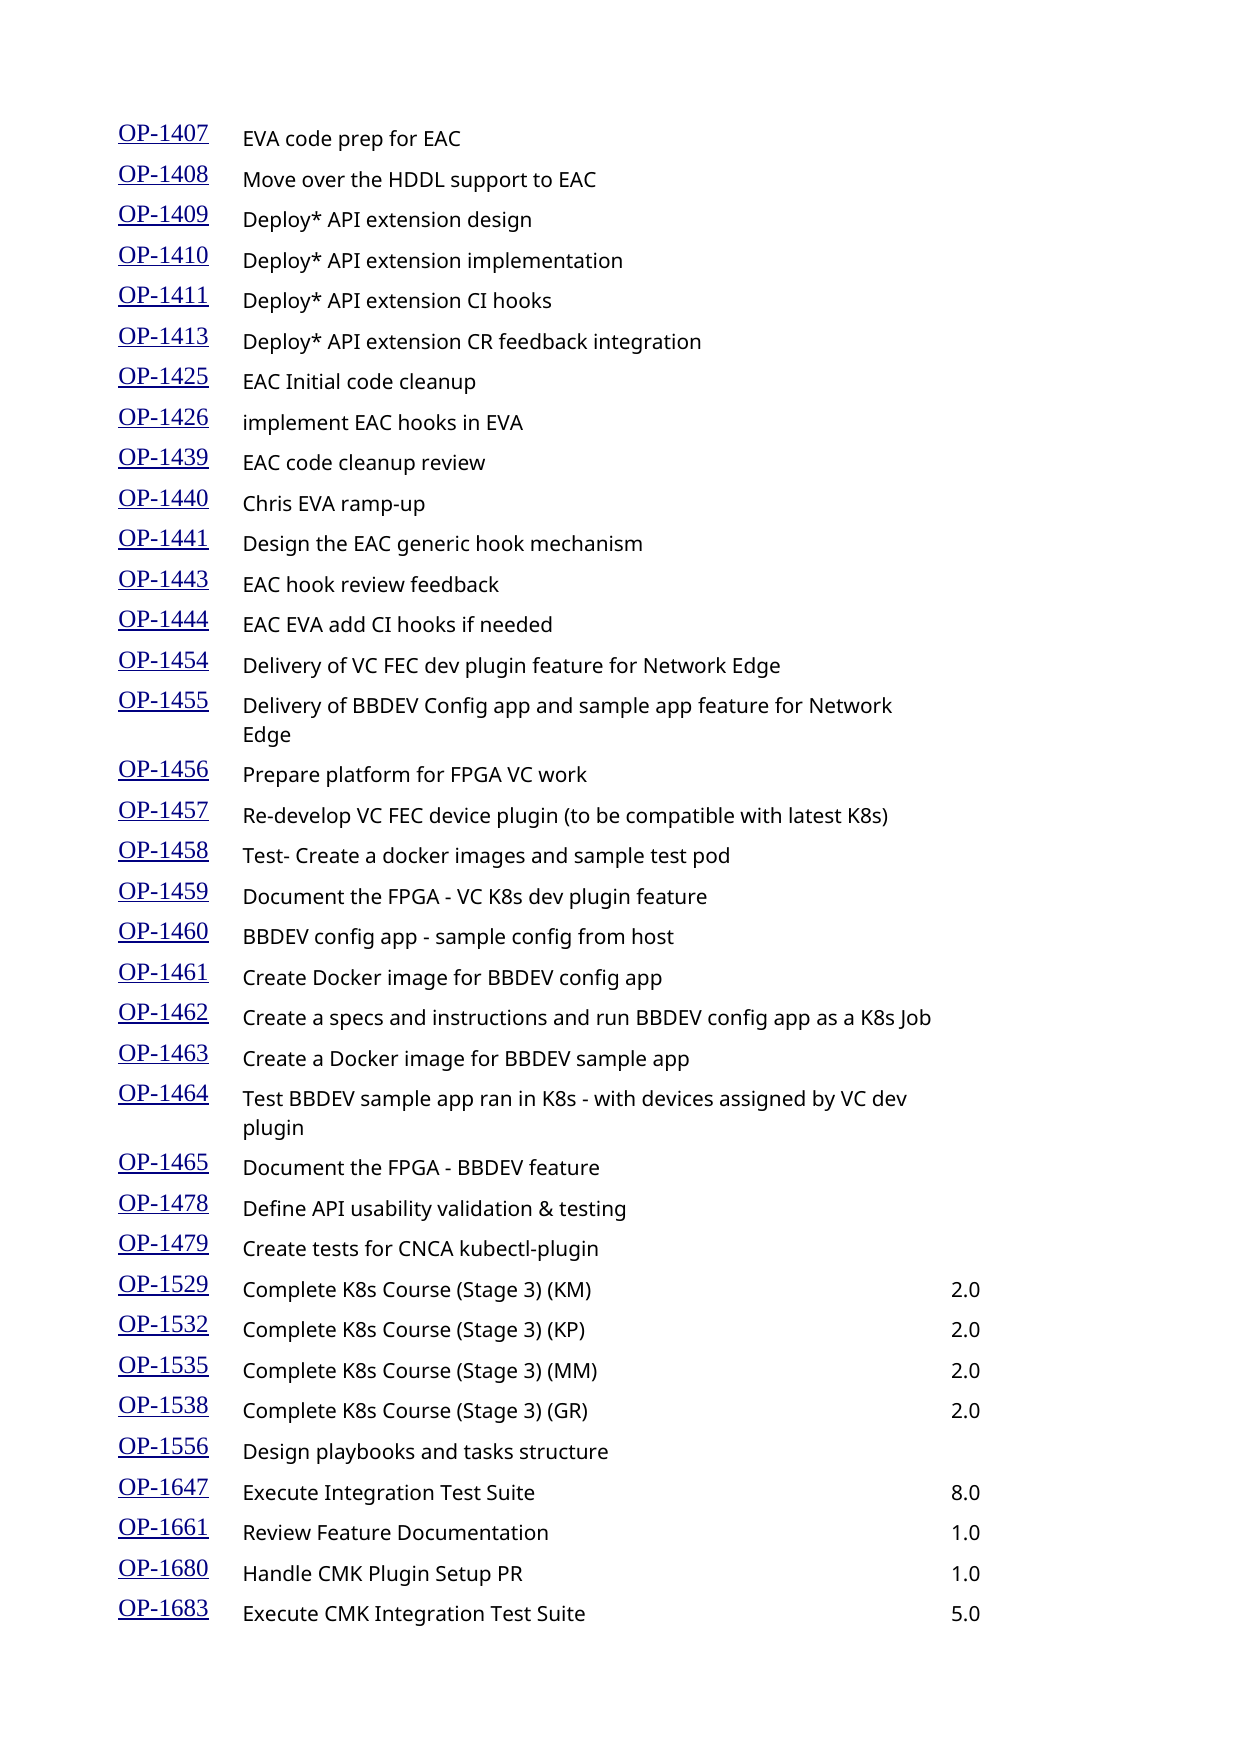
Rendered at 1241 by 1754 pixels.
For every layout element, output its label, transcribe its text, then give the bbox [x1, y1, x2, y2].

table_cell OP-1535 [118, 1350, 236, 1391]
table_cell OP-1443 [118, 564, 236, 604]
table_cell OP-1529 [118, 1269, 236, 1309]
table_cell Define API usability validation & testing [236, 1188, 945, 1228]
table_cell Deploy* API extension CI hooks [236, 280, 945, 321]
table_cell [945, 1038, 1122, 1078]
table_cell OP-1454 [118, 645, 236, 685]
table_cell Chris EVA ramp-up [236, 483, 945, 523]
table_cell OP-1441 [118, 523, 236, 564]
table_cell OP-1409 [118, 199, 236, 240]
table_cell OP-1439 [118, 442, 236, 483]
table_cell EAC hook review feedback [236, 564, 945, 604]
table_cell [945, 321, 1122, 361]
table_cell 5.0 [945, 1593, 1122, 1634]
table_cell [945, 685, 1122, 754]
table_cell [945, 483, 1122, 523]
table_cell Design the EAC generic hook mechanism [236, 523, 945, 564]
table_cell [945, 1431, 1122, 1472]
table_cell OP-1465 [118, 1148, 236, 1188]
table_cell Delivery of VC FEC dev plugin feature for Network Edge [236, 645, 945, 685]
table_cell OP-1458 [118, 835, 236, 876]
table_cell OP-1457 [118, 795, 236, 835]
table_cell [945, 199, 1122, 240]
table_cell 1.0 [945, 1512, 1122, 1553]
table_cell OP-1425 [118, 361, 236, 402]
table_cell [945, 564, 1122, 604]
table_cell Design playbooks and tasks structure [236, 1431, 945, 1472]
table_cell 2.0 [945, 1391, 1122, 1431]
table_cell Create a Docker image for BBDEV sample app [236, 1038, 945, 1078]
table_cell OP-1532 [118, 1310, 236, 1350]
table_cell Complete K8s Course (Stage 3) (GR) [236, 1391, 945, 1431]
table_cell OP-1538 [118, 1391, 236, 1431]
table_cell 1.0 [945, 1553, 1122, 1593]
table_cell Complete K8s Course (Stage 3) (KP) [236, 1310, 945, 1350]
table_cell OP-1440 [118, 483, 236, 523]
table_cell OP-1459 [118, 876, 236, 916]
table_cell [945, 1188, 1122, 1228]
table_cell Review Feature Documentation [236, 1512, 945, 1553]
table_cell 2.0 [945, 1269, 1122, 1309]
table_cell Handle CMK Plugin Setup PR [236, 1553, 945, 1593]
table_cell OP-1647 [118, 1472, 236, 1512]
table_cell OP-1661 [118, 1512, 236, 1553]
table_cell [945, 1229, 1122, 1269]
table_cell OP-1479 [118, 1229, 236, 1269]
table_cell Create a specs and instructions and run BBDEV config app as a K8s Job [236, 998, 945, 1038]
table_cell Document the FPGA - VC K8s dev plugin feature [236, 876, 945, 916]
table_cell OP-1464 [118, 1079, 236, 1147]
table_cell Complete K8s Course (Stage 3) (KM) [236, 1269, 945, 1309]
table_cell Move over the HDDL support to EAC [236, 159, 945, 199]
table_cell OP-1463 [118, 1038, 236, 1078]
table_cell [945, 1079, 1122, 1147]
table_cell Complete K8s Course (Stage 3) (MM) [236, 1350, 945, 1391]
table_cell Test- Create a docker images and sample test pod [236, 835, 945, 876]
table_cell Create Docker image for BBDEV config app [236, 957, 945, 997]
table_cell 2.0 [945, 1350, 1122, 1391]
table_cell [945, 402, 1122, 442]
table_cell [945, 754, 1122, 795]
table_cell OP-1410 [118, 240, 236, 280]
table_cell 2.0 [945, 1310, 1122, 1350]
table_cell [945, 361, 1122, 402]
table_cell OP-1455 [118, 685, 236, 754]
table_cell Re-develop VC FEC device plugin (to be compatible with latest K8s) [236, 795, 945, 835]
table_cell OP-1680 [118, 1553, 236, 1593]
table_cell [945, 998, 1122, 1038]
table_cell OP-1411 [118, 280, 236, 321]
table_cell OP-1408 [118, 159, 236, 199]
table_cell OP-1426 [118, 402, 236, 442]
table_cell [945, 916, 1122, 957]
table_cell OP-1461 [118, 957, 236, 997]
table_cell OP-1456 [118, 754, 236, 795]
table_cell [945, 280, 1122, 321]
table_cell EAC EVA add CI hooks if needed [236, 604, 945, 645]
table_cell OP-1407 [118, 118, 236, 159]
table_cell OP-1683 [118, 1593, 236, 1634]
table_cell Delivery of BBDEV Config app and sample app feature for Network Edge [236, 685, 945, 754]
table_cell OP-1444 [118, 604, 236, 645]
table_cell EAC Initial code cleanup [236, 361, 945, 402]
table_cell [945, 159, 1122, 199]
table_cell [945, 118, 1122, 159]
table_cell [945, 957, 1122, 997]
table_cell [945, 1148, 1122, 1188]
table_cell Execute CMK Integration Test Suite [236, 1593, 945, 1634]
table_cell implement EAC hooks in EVA [236, 402, 945, 442]
table_cell [945, 876, 1122, 916]
table_cell EVA code prep for EAC [236, 118, 945, 159]
table_cell BBDEV config app - sample config from host [236, 916, 945, 957]
table_cell OP-1413 [118, 321, 236, 361]
table_cell [945, 442, 1122, 483]
table_cell OP-1478 [118, 1188, 236, 1228]
table_cell EAC code cleanup review [236, 442, 945, 483]
table_cell [945, 240, 1122, 280]
table_cell [945, 523, 1122, 564]
table_cell Prepare platform for FPGA VC work [236, 754, 945, 795]
table_cell OP-1556 [118, 1431, 236, 1472]
table_cell 8.0 [945, 1472, 1122, 1512]
table_cell Deploy* API extension implementation [236, 240, 945, 280]
table_cell Deploy* API extension design [236, 199, 945, 240]
table_cell Create tests for CNCA kubectl-plugin [236, 1229, 945, 1269]
table_cell Execute Integration Test Suite [236, 1472, 945, 1512]
table_cell [945, 645, 1122, 685]
table_cell OP-1460 [118, 916, 236, 957]
table_cell Document the FPGA - BBDEV feature [236, 1148, 945, 1188]
table_cell Test BBDEV sample app ran in K8s - with devices assigned by VC dev plugin [236, 1079, 945, 1147]
table_cell [945, 795, 1122, 835]
table_cell Deploy* API extension CR feedback integration [236, 321, 945, 361]
table_cell [945, 604, 1122, 645]
table_cell OP-1462 [118, 998, 236, 1038]
table_cell [945, 835, 1122, 876]
